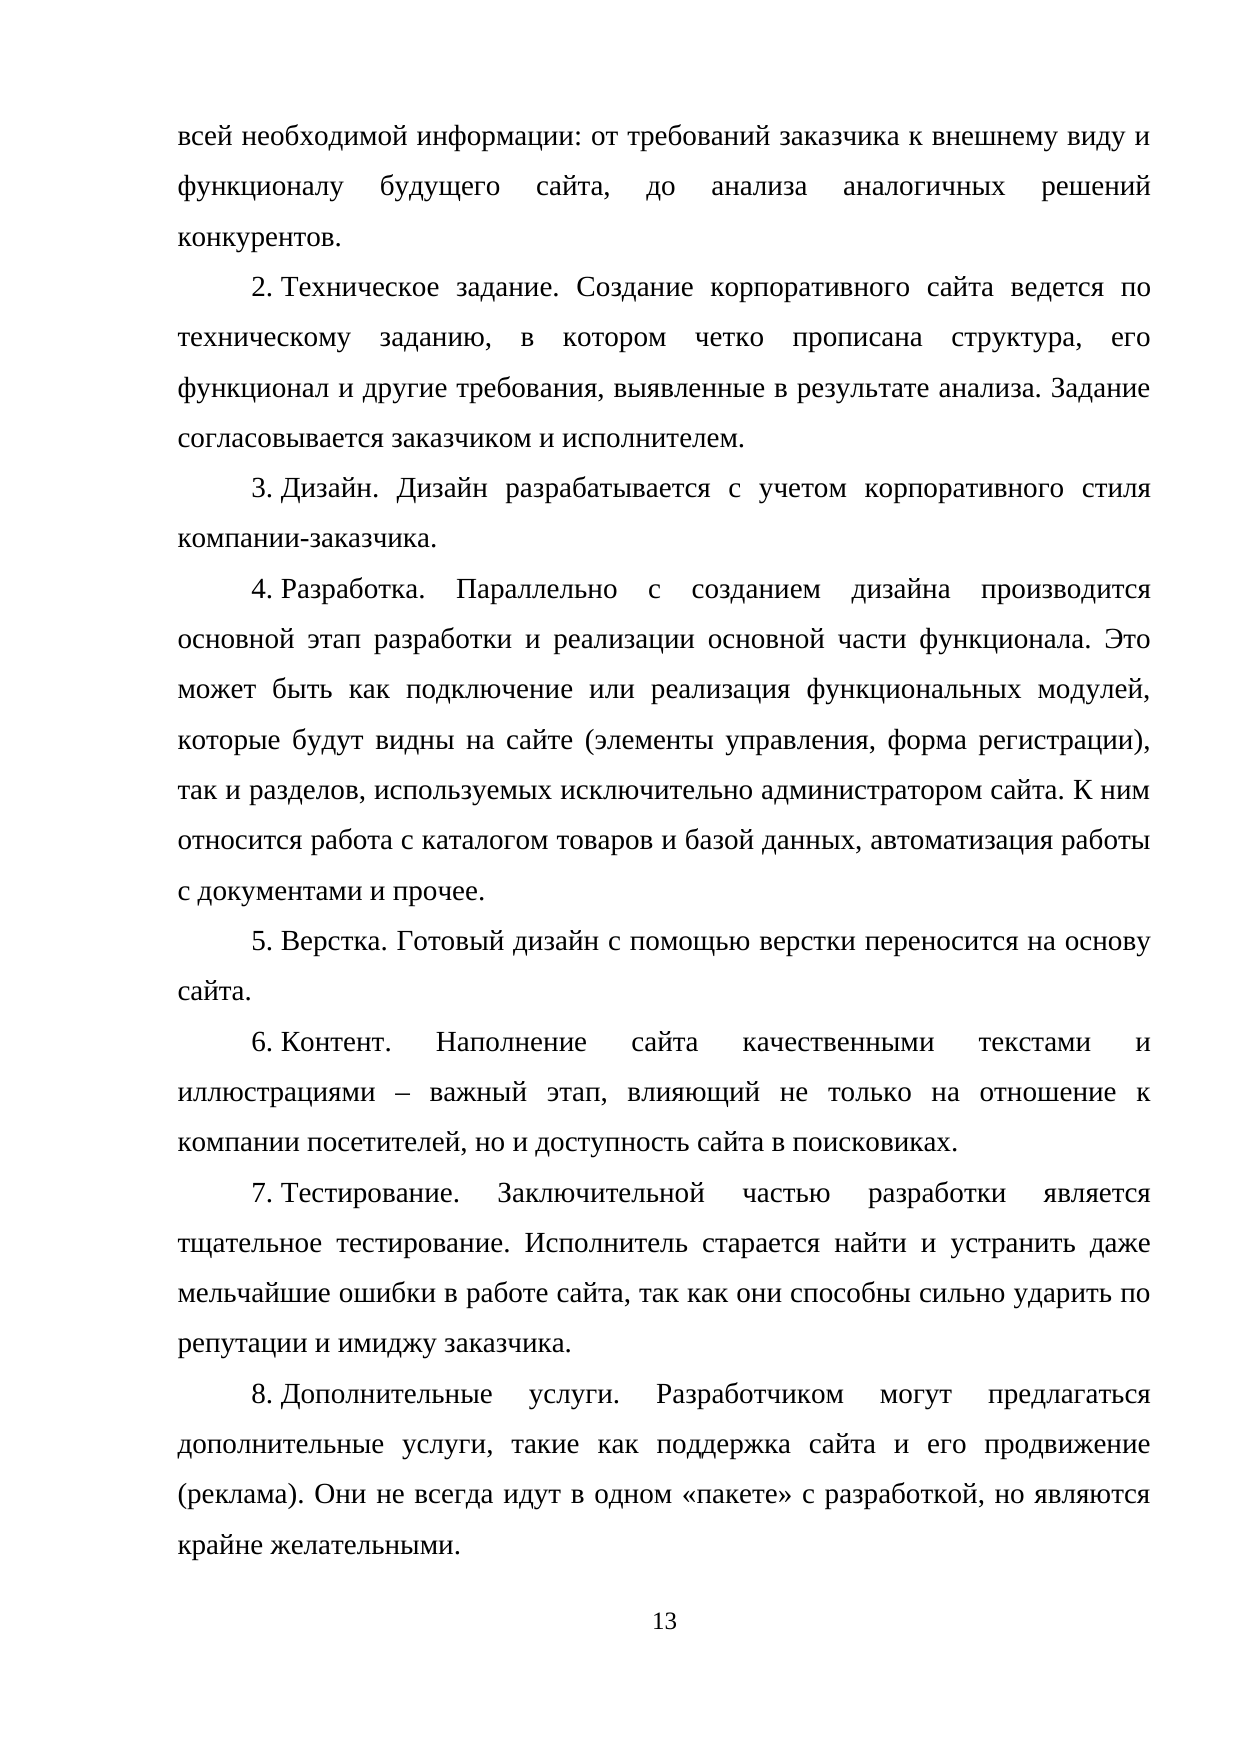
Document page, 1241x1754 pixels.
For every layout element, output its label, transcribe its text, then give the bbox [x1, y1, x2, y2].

list Контент. Наполнение сайта качественными текстами и иллюстрациями – важный этап, влияющий не только на отношение к компании посетителей, но и доступность сайта в поисковиках. [177, 1024, 1152, 1158]
list Техническое задание. Создание корпоративного сайта ведется по техническому заданию, в котором четко прописана структура, его функционал и другие требования, выявленные в результате анализа. Задание согласовывается заказчиком и исполнителем. [177, 269, 1152, 453]
list Дизайн. Дизайн разрабатывается с учетом корпоративного стиля компании-заказчика. [177, 470, 1152, 554]
list Разработка. Параллельно с созданием дизайна производится основной этап разработки и реализации основной части функционала. Это может быть как подключение или реализация функциональных модулей, которые будут видны на сайте (элементы управления, форма регистрации), так и разделов, используемых исключительно администратором сайта. К ним относится работа с каталогом товаров и базой данных, автоматизация работы с документами и прочее. [177, 571, 1152, 906]
list Тестирование. Заключительной частью разработки является тщательное тестирование. Исполнитель старается найти и устранить даже мельчайшие ошибки в работе сайта, так как они способны сильно ударить по репутации и имиджу заказчика. [177, 1175, 1152, 1359]
list Верстка. Готовый дизайн с помощью верстки переносится на основу сайта. [177, 923, 1152, 1007]
list Дополнительные услуги. Разработчиком могут предлагаться дополнительные услуги, такие как поддержка сайта и его продвижение (реклама). Они не всегда идут в одном «пакете» с разработкой, но являются крайне желательными. [177, 1376, 1152, 1560]
list всей необходимой информации: от требований заказчика к внешнему виду и функционалу будущего сайта, до анализа аналогичных решений конкурентов. [177, 118, 1152, 252]
